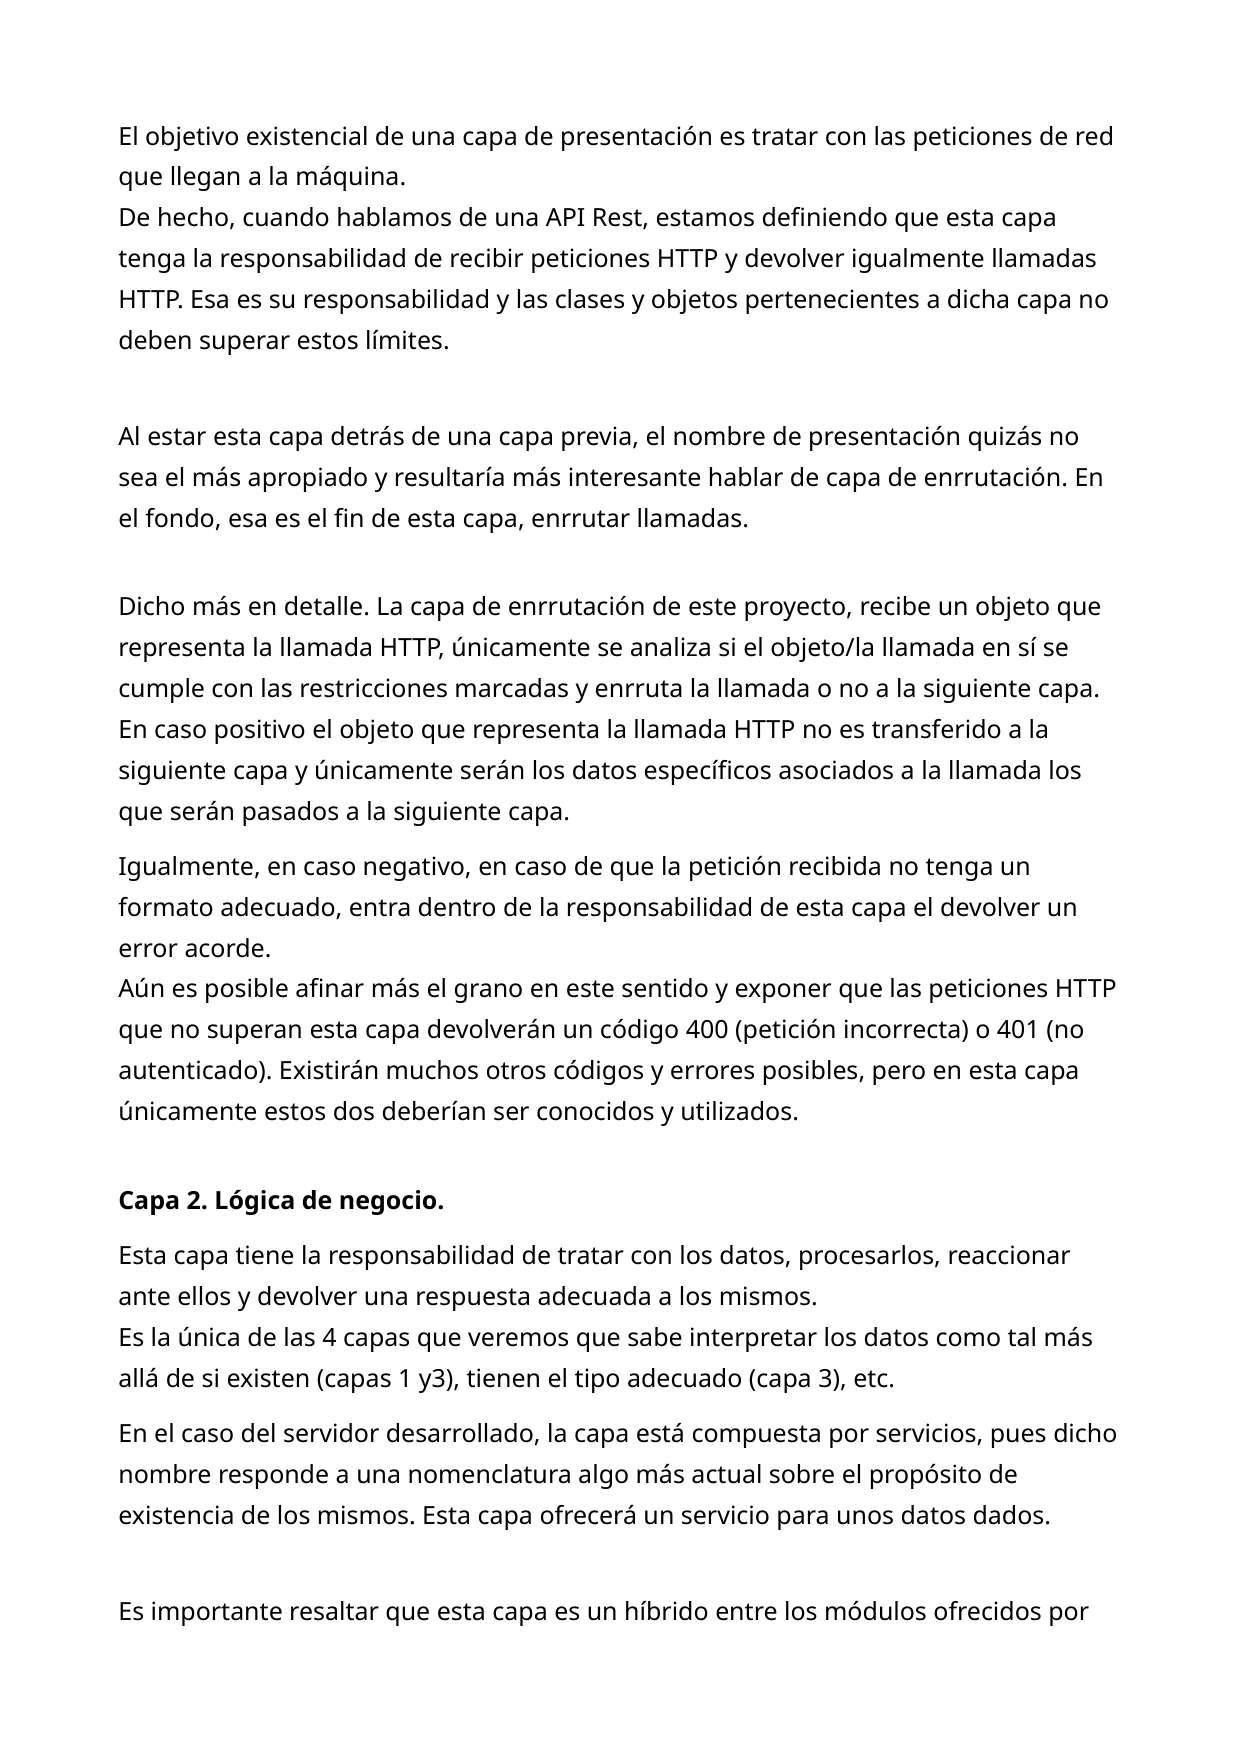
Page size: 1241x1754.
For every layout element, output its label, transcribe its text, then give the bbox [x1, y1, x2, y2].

text Igualmente, en caso negativo, en caso de que la petición recibida no tenga un formato adecuado, entra dentro de la responsabilidad de esta capa el devolver un error acorde. Aún es posible afinar más el grano en este sentido y exponer que las peticiones HTTP que no superan esta capa devolverán un código 400 (petición incorrecta) o 401 (no autenticado). Existirán muchos otros códigos y errores posibles, pero en esta capa únicamente estos dos deberían ser conocidos y utilizados. [118, 849, 1122, 1162]
text Esta capa tiene la responsabilidad de tratar con los datos, procesarlos, reaccionar ante ellos y devolver una respuesta adecuada a los mismos. Es la única de las 4 capas que veremos que sabe interpretar los datos como tal más allá de si existen (capas 1 y3), tienen el tipo adecuado (capa 3), etc. [118, 1238, 1122, 1394]
text El objetivo existencial de una capa de presentación es tratar con las peticiones de red que llegan a la máquina. De hecho, cuando hablamos de una API Rest, estamos definiendo que esta capa tenga la responsabilidad de recibir peticiones HTTP y devolver igualmente llamadas HTTP. Esa es su responsabilidad y las clases y objetos pertenecientes a dicha capa no deben superar estos límites. [118, 118, 1122, 397]
text Es importante resaltar que esta capa es un híbrido entre los módulos ofrecidos por [118, 1594, 1122, 1628]
text Capa 2. Lógica de negocio. [118, 1182, 1122, 1217]
text Dicho más en detalle. La capa de enrrutación de este proyecto, recibe un objeto que representa la llamada HTTP, únicamente se analiza si el objeto/la llamada en sí se cumple con las restricciones marcadas y enrruta la llamada o no a la siguiente capa. En caso positivo el objeto que representa la llamada HTTP no es transferido a la siguiente capa y únicamente serán los datos específicos asociados a la llamada los que serán pasados a la siguiente capa. [118, 589, 1122, 827]
text Al estar esta capa detrás de una capa previa, el nombre de presentación quizás no sea el más apropiado y resultaría más interesante hablar de capa de enrrutación. En el fondo, esa es el fin de esta capa, enrrutar llamadas. [118, 418, 1122, 569]
text En el caso del servidor desarrollado, la capa está compuesta por servicios, pues dicho nombre responde a una nomenclatura algo más actual sobre el propósito de existencia de los mismos. Esta capa ofrecerá un servicio para unos datos dados. [118, 1416, 1122, 1572]
